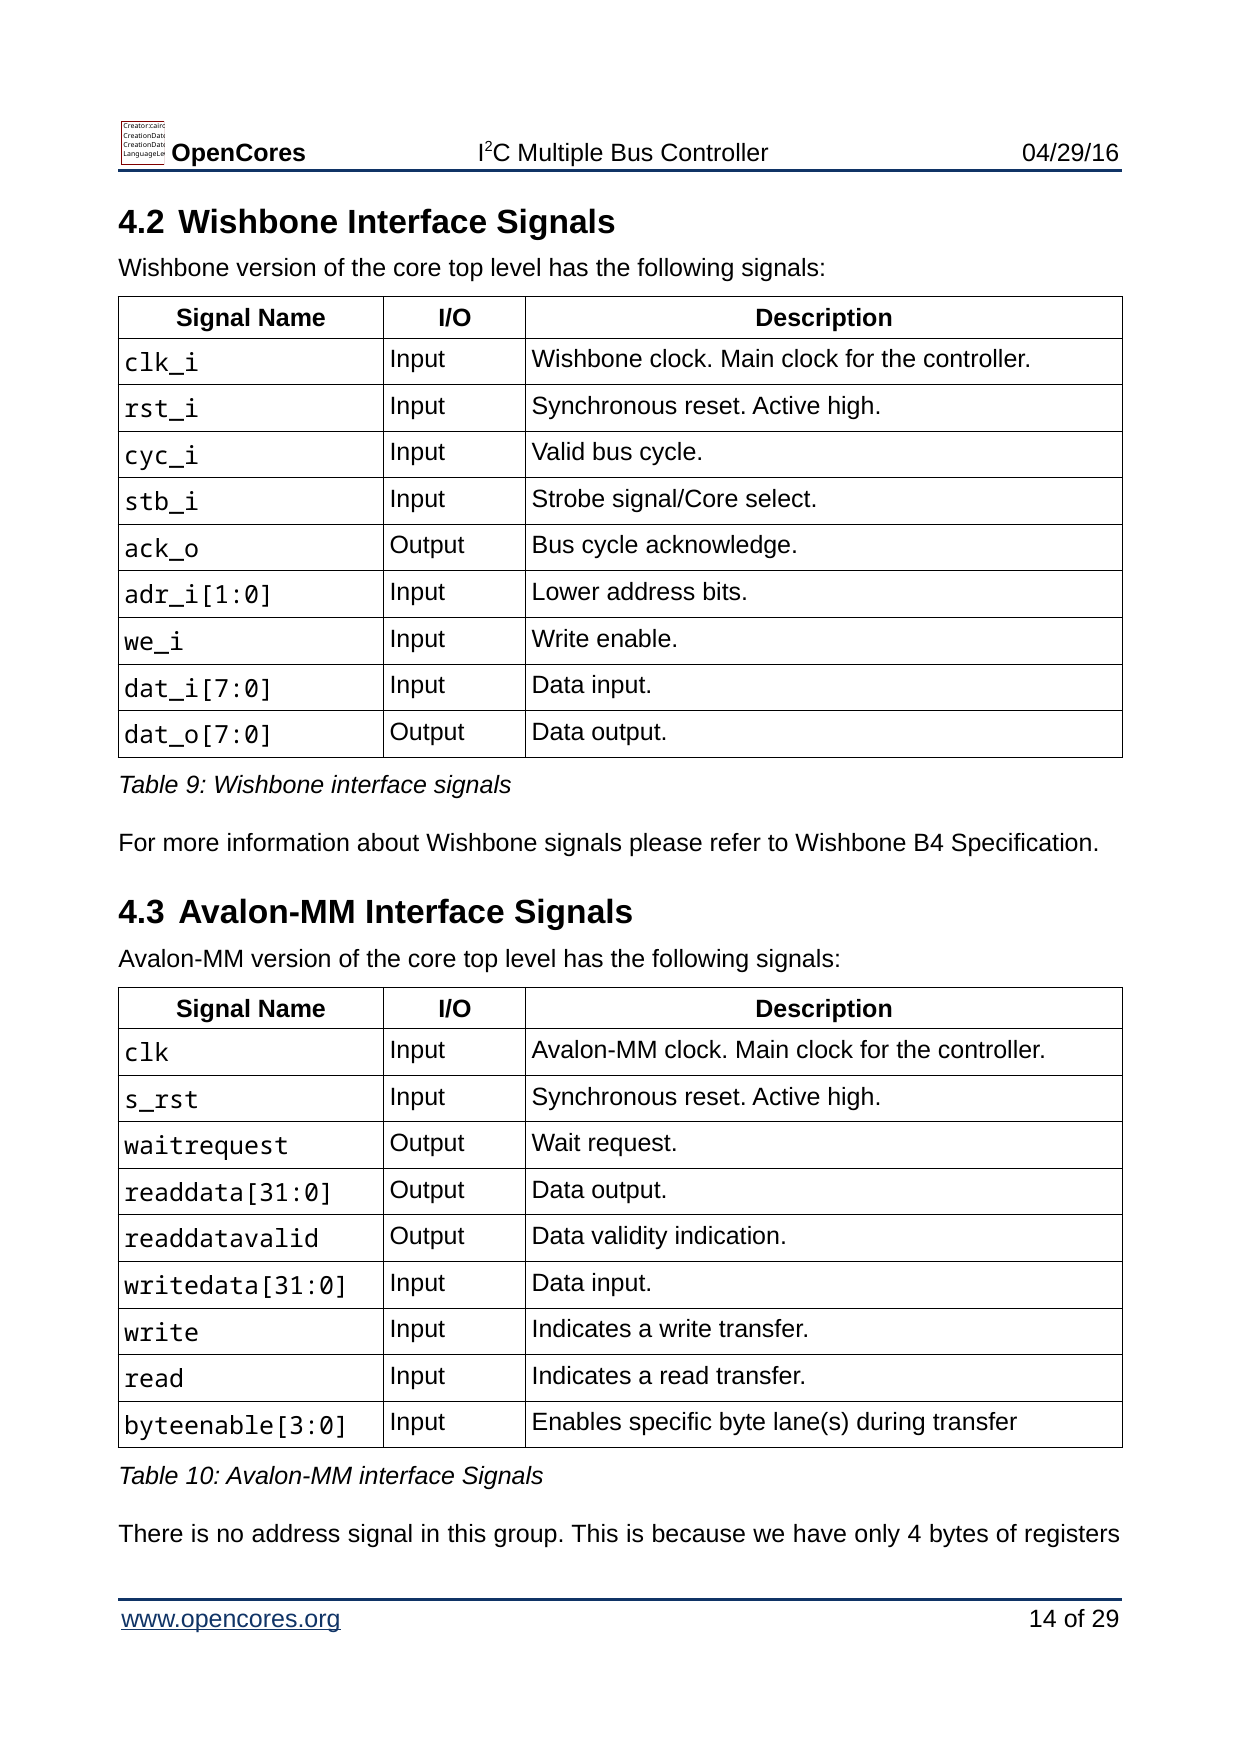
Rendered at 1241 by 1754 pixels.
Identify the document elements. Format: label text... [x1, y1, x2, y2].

table_cell adr_i[1:0] [119, 571, 383, 617]
table_cell stb_i [119, 478, 383, 524]
table_cell Output [384, 1122, 525, 1168]
table_cell Input [384, 339, 525, 384]
table_cell Input [384, 1402, 525, 1447]
table_cell read [119, 1355, 383, 1401]
table_cell Data output. [526, 1169, 1122, 1214]
table_cell ack_o [119, 525, 383, 570]
table_cell Input [384, 665, 525, 710]
table_cell Input [384, 385, 525, 431]
table_cell Data input. [526, 1262, 1122, 1307]
table_cell dat_o[7:0] [119, 711, 383, 757]
subtitle Wishbone Interface Signals [118, 202, 1122, 240]
table_cell clk [119, 1029, 383, 1075]
table_cell dat_i[7:0] [119, 665, 383, 710]
table_cell Write enable. [526, 618, 1122, 663]
table_cell readdata[31:0] [119, 1169, 383, 1214]
table_cell byteenable[3:0] [119, 1402, 383, 1447]
table_cell Enables specific byte lane(s) during transfer [526, 1402, 1122, 1447]
table_cell Synchronous reset. Active high. [526, 385, 1122, 431]
table_cell write [119, 1309, 383, 1354]
table_cell Data validity indication. [526, 1215, 1122, 1261]
text There is no address signal in this group. This is because we have only 4 bytes of registers [118, 1519, 1122, 1548]
text Wishbone version of the core top level has the following signals: [118, 253, 1122, 282]
table_cell Data input. [526, 665, 1122, 710]
table_cell Lower address bits. [526, 571, 1122, 617]
table_cell we_i [119, 618, 383, 663]
table_cell Synchronous reset. Active high. [526, 1076, 1122, 1121]
table_cell Valid bus cycle. [526, 432, 1122, 477]
table_cell rst_i [119, 385, 383, 431]
table_cell Output [384, 525, 525, 570]
table_cell Input [384, 1029, 525, 1075]
table_header Description [526, 988, 1122, 1028]
table_cell Output [384, 1215, 525, 1261]
table_cell Strobe signal/Core select. [526, 478, 1122, 524]
table_cell Input [384, 571, 525, 617]
table_cell Input [384, 478, 525, 524]
table_header Signal Name [119, 988, 383, 1028]
table_header I/O [384, 297, 525, 337]
table_cell Output [384, 1169, 525, 1214]
table_cell Bus cycle acknowledge. [526, 525, 1122, 570]
table_cell Indicates a write transfer. [526, 1309, 1122, 1354]
text Table 10: Avalon-MM interface Signals [118, 1461, 1122, 1489]
text Table 9: Wishbone interface signals [118, 770, 1122, 799]
table_cell Input [384, 1076, 525, 1121]
subtitle Avalon-MM Interface Signals [118, 892, 1122, 931]
table_cell Input [384, 1355, 525, 1401]
table_cell clk_i [119, 339, 383, 384]
table_cell Output [384, 711, 525, 757]
table_cell writedata[31:0] [119, 1262, 383, 1307]
table_cell Wait request. [526, 1122, 1122, 1168]
table_cell Avalon-MM clock. Main clock for the controller. [526, 1029, 1122, 1075]
table_cell Indicates a read transfer. [526, 1355, 1122, 1401]
table_cell cyc_i [119, 432, 383, 477]
table_cell Input [384, 618, 525, 663]
table_cell readdatavalid [119, 1215, 383, 1261]
text For more information about Wishbone signals please refer to Wishbone B4 Specification. [118, 828, 1122, 857]
table_cell Wishbone clock. Main clock for the controller. [526, 339, 1122, 384]
table_cell Data output. [526, 711, 1122, 757]
table_cell Input [384, 432, 525, 477]
text Avalon-MM version of the core top level has the following signals: [118, 943, 1122, 972]
table_cell Input [384, 1309, 525, 1354]
table_header Description [526, 297, 1122, 337]
table_header I/O [384, 988, 525, 1028]
table_cell s_rst [119, 1076, 383, 1121]
table_cell Input [384, 1262, 525, 1307]
table_header Signal Name [119, 297, 383, 337]
table_cell waitrequest [119, 1122, 383, 1168]
